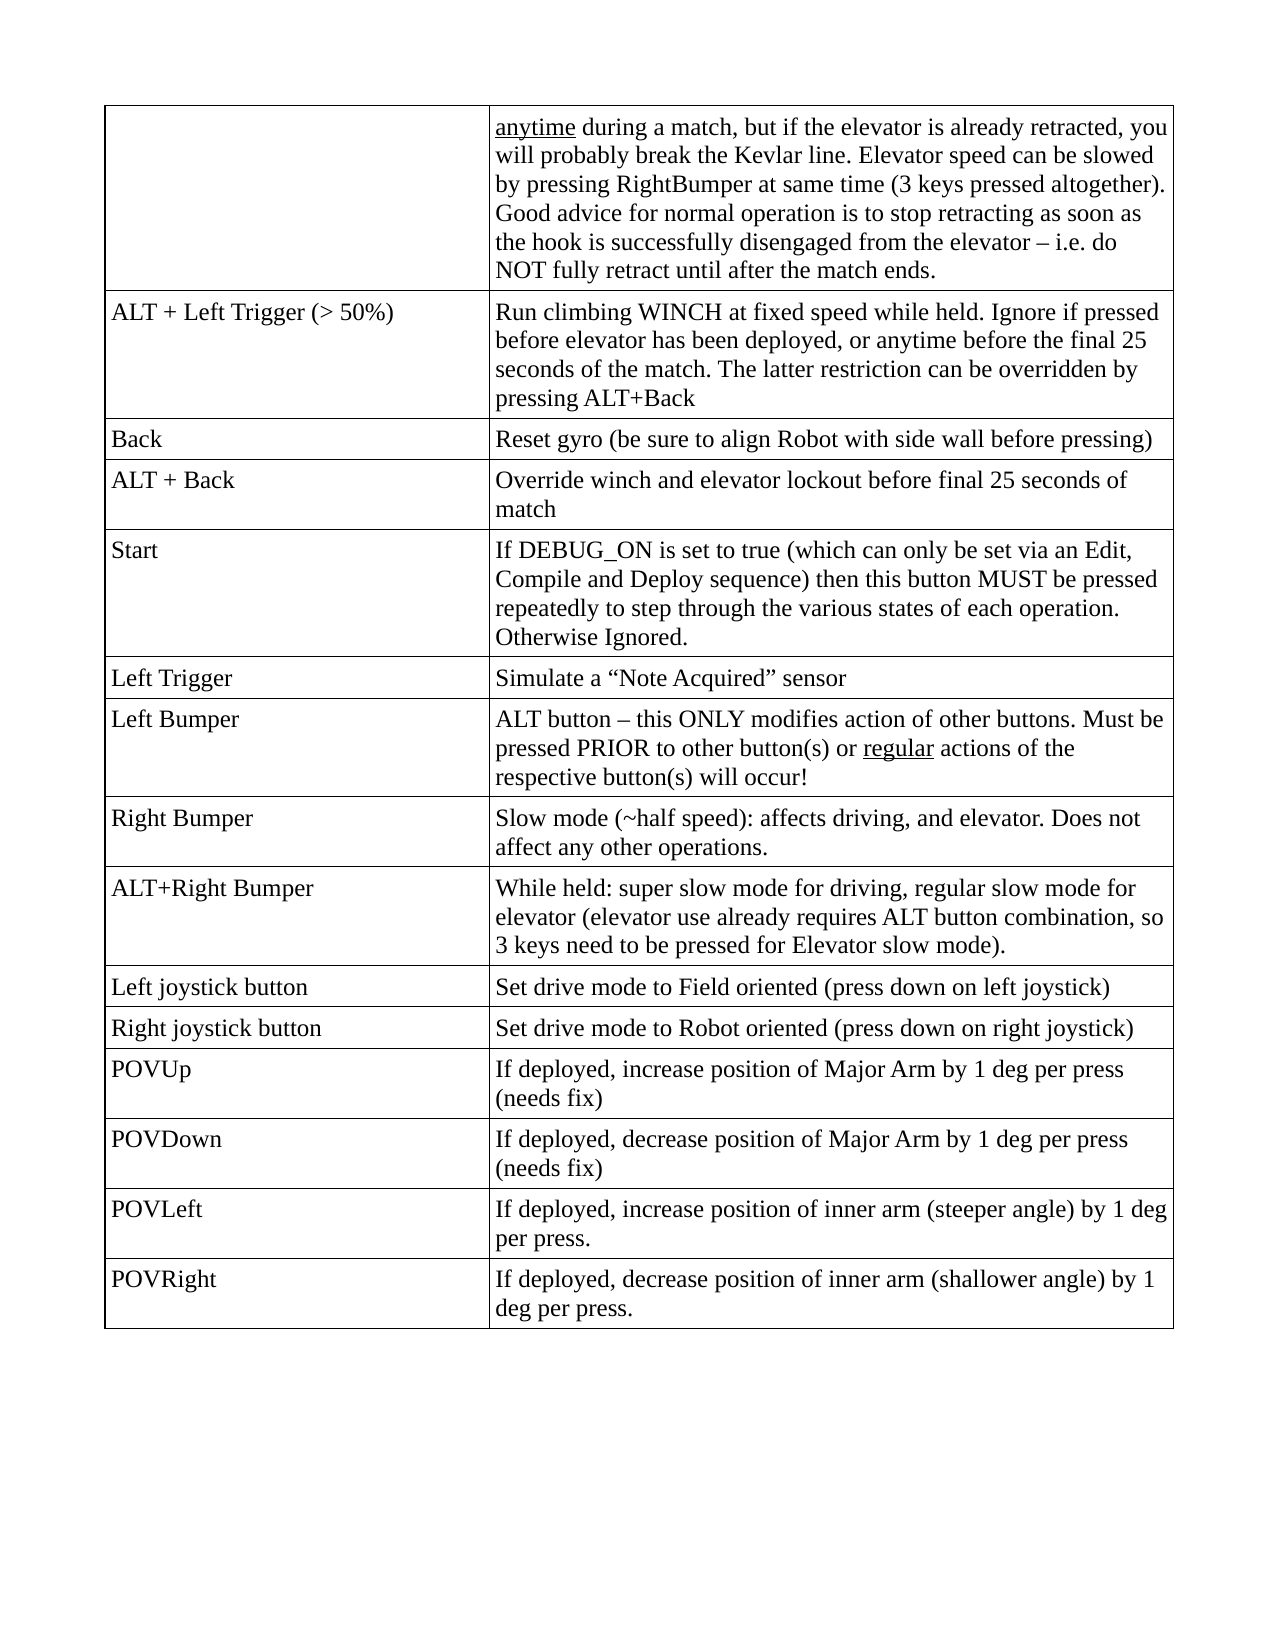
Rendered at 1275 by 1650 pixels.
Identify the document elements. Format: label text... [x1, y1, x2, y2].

table_cell Run climbing WINCH at fixed speed while held. Ignore if pressed before elevator has been deployed, or anytime before the final 25 seconds of the match. The latter restriction can be overridden by pressing ALT+Back [490, 291, 1173, 417]
table_cell Left joystick button [106, 966, 489, 1006]
table_cell Right joystick button [106, 1007, 489, 1047]
table_cell anytime during a match, but if the elevator is already retracted, you will probably break the Kevlar line. Elevator speed can be slowed by pressing RightBumper at same time (3 keys pressed altogether). Good advice for normal operation is to stop retracting as soon as the hook is successfully disengaged from the elevator – i.e. do NOT fully retract until after the match ends. [490, 106, 1173, 290]
table_cell Set drive mode to Robot oriented (press down on right joystick) [490, 1007, 1173, 1047]
table_cell If DEBUG_ON is set to true (which can only be set via an Edit, Compile and Deploy sequence) then this button MUST be pressed repeatedly to step through the various states of each operation. Otherwise Ignored. [490, 530, 1173, 656]
table_cell Start [106, 530, 489, 656]
table_cell While held: super slow mode for driving, regular slow mode for elevator (elevator use already requires ALT button combination, so 3 keys need to be pressed for Elevator slow mode). [490, 867, 1173, 965]
table_cell ALT + Left Trigger (> 50%) [106, 291, 489, 417]
table_cell ALT button – this ONLY modifies action of other buttons. Must be pressed PRIOR to other button(s) or regular actions of the respective button(s) will occur! [490, 699, 1173, 796]
table_cell Right Bumper [106, 797, 489, 866]
table_cell Back [106, 419, 489, 459]
table_cell Left Bumper [106, 699, 489, 796]
table_cell POVLeft [106, 1189, 489, 1257]
table_cell Slow mode (~half speed): affects driving, and elevator. Does not affect any other operations. [490, 797, 1173, 866]
table_cell Reset gyro (be sure to align Robot with side wall before pressing) [490, 419, 1173, 459]
table_cell Set drive mode to Field oriented (press down on left joystick) [490, 966, 1173, 1006]
table_cell If deployed, increase position of inner arm (steeper angle) by 1 deg per press. [490, 1189, 1173, 1257]
table_cell If deployed, decrease position of Major Arm by 1 deg per press (needs fix) [490, 1119, 1173, 1187]
table_cell Simulate a “Note Acquired” sensor [490, 657, 1173, 697]
table_cell If deployed, decrease position of inner arm (shallower angle) by 1 deg per press. [490, 1259, 1173, 1327]
table_cell [106, 106, 489, 290]
table_cell Override winch and elevator lockout before final 25 seconds of match [490, 460, 1173, 529]
table_cell If deployed, increase position of Major Arm by 1 deg per press (needs fix) [490, 1049, 1173, 1117]
table_cell Left Trigger [106, 657, 489, 697]
table_cell POVDown [106, 1119, 489, 1187]
table_cell ALT + Back [106, 460, 489, 529]
table_cell ALT+Right Bumper [106, 867, 489, 965]
table_cell POVRight [106, 1259, 489, 1327]
table_cell POVUp [106, 1049, 489, 1117]
